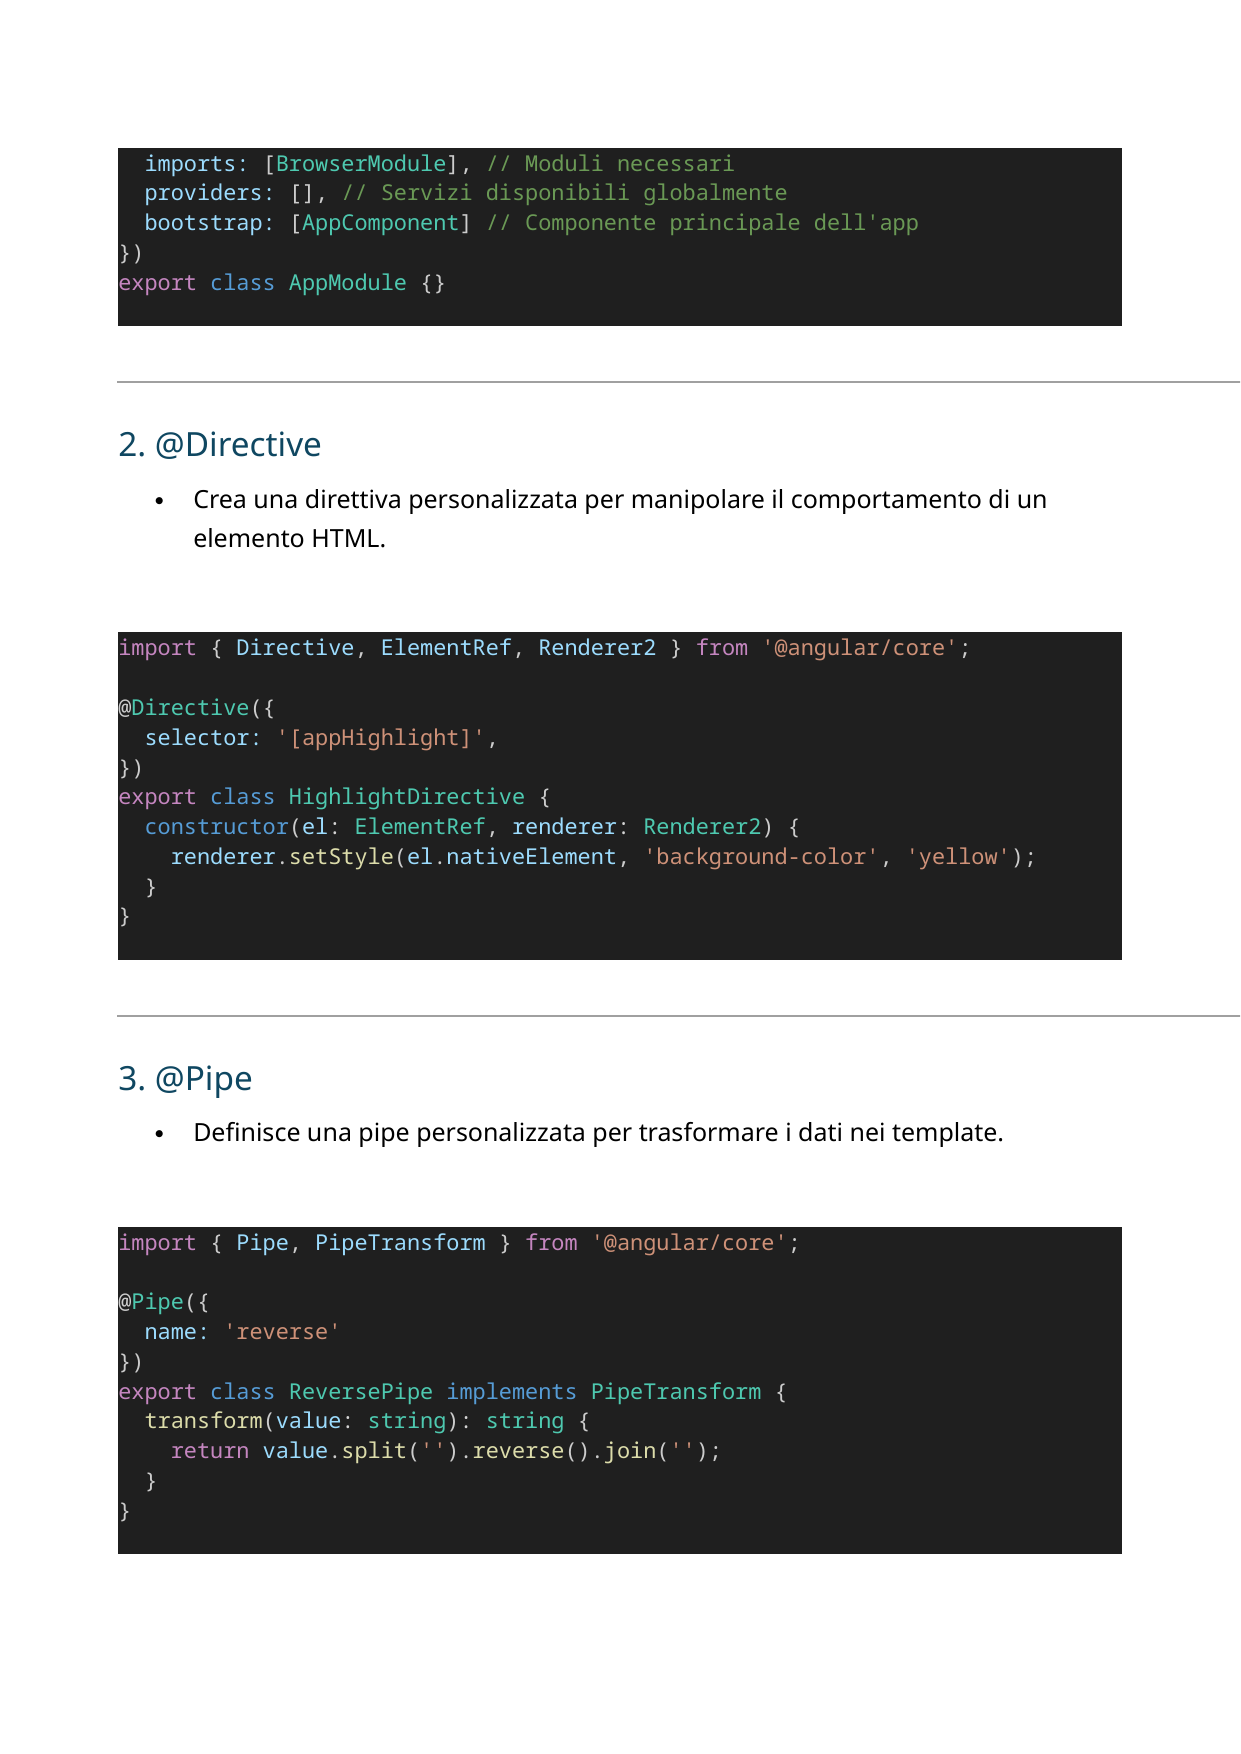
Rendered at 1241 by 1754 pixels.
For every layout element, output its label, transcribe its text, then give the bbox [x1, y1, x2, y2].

text import { Pipe, PipeTransform } from '@angular/core'; [118, 1227, 1122, 1257]
text constructor(el: ElementRef, renderer: Renderer2) { [118, 811, 1122, 841]
text return value.split('').reverse().join(''); [118, 1435, 1122, 1465]
text } [118, 871, 1122, 900]
text } [118, 1465, 1122, 1495]
text name: 'reverse' [118, 1316, 1122, 1346]
text renderer.setStyle(el.nativeElement, 'background-color', 'yellow'); [118, 841, 1122, 871]
text } [118, 900, 1122, 930]
subtitle 3. @Pipe [118, 1054, 1122, 1100]
text }) [118, 751, 1122, 781]
text bootstrap: [AppComponent] // Componente principale dell'app [118, 207, 1122, 237]
text @Directive({ [118, 692, 1122, 722]
text @Pipe({ [118, 1286, 1122, 1316]
text export class AppModule {} [118, 267, 1122, 297]
text selector: '[appHighlight]', [118, 722, 1122, 751]
subtitle 2. @Directive [118, 421, 1122, 466]
text }) [118, 237, 1122, 267]
text } [118, 1495, 1122, 1525]
text export class ReversePipe implements PipeTransform { [118, 1376, 1122, 1406]
text transform(value: string): string { [118, 1406, 1122, 1435]
text export class HighlightDirective { [118, 781, 1122, 811]
text imports: [BrowserModule], // Moduli necessari [118, 148, 1122, 177]
list Crea una direttiva personalizzata per manipolare il comportamento di un elemento HTML. [156, 481, 1122, 555]
list Definisce una pipe personalizzata per trasformare i dati nei template. [156, 1115, 1122, 1149]
text }) [118, 1346, 1122, 1376]
text providers: [], // Servizi disponibili globalmente [118, 177, 1122, 207]
text import { Directive, ElementRef, Renderer2 } from '@angular/core'; [118, 632, 1122, 662]
